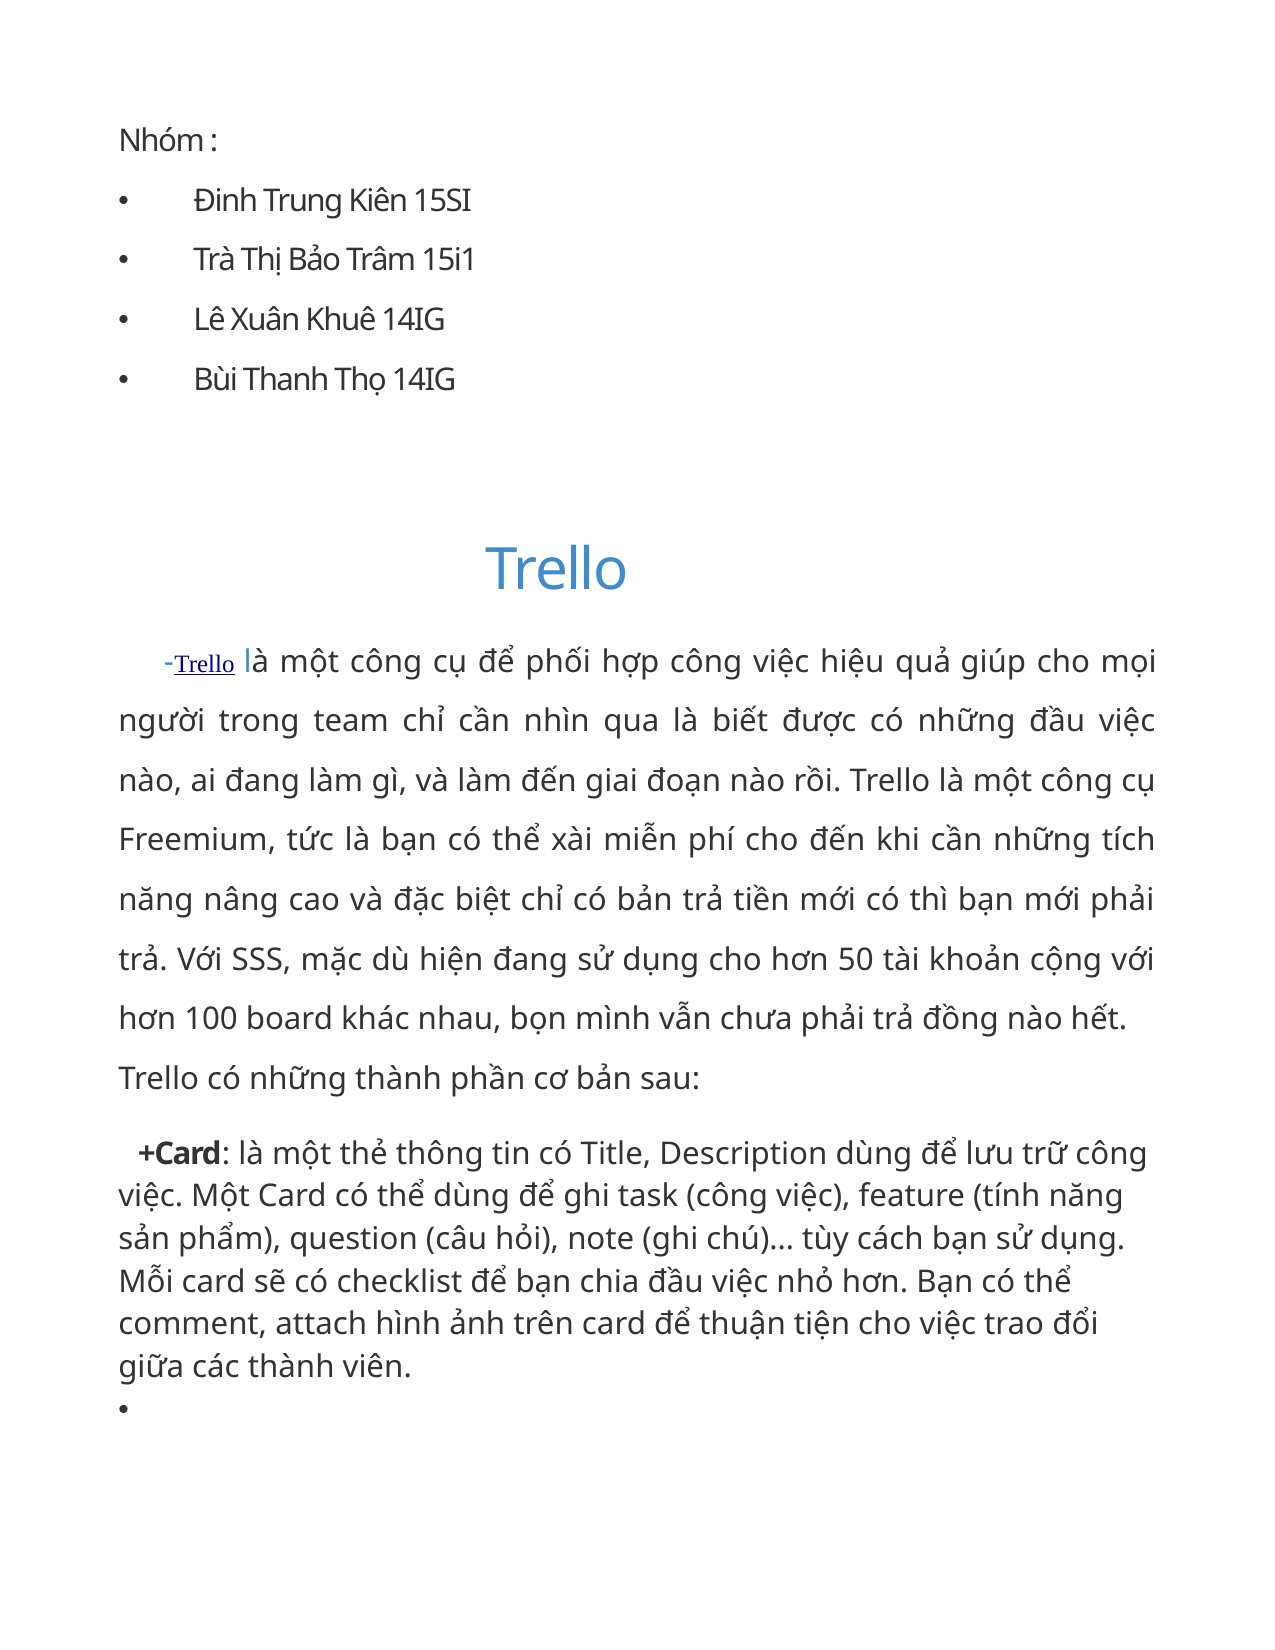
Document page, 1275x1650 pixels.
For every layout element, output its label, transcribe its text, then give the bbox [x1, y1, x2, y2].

list Bùi Thanh Thọ 14IG [118, 356, 1157, 399]
list Đinh Trung Kiên 15SI [118, 178, 1157, 220]
text Trello [118, 527, 1157, 607]
text -Trello là một công cụ để phối hợp công việc hiệu quả giúp cho mọi người trong team chỉ cần nhìn qua là biết được có những đầu việc nào, ai đang làm gì, và làm đến giai đoạn nào rồi. Trello là một công cụ Freemium, tức là bạn có thể xài miễn phí cho đến khi cần những tích năng nâng cao và đặc biệt chỉ có bản trả tiền mới có thì bạn mới phải trả. Với SSS, mặc dù hiện đang sử dụng cho hơn 50 tài khoản cộng với hơn 100 board khác nhau, bọn mình vẫn chưa phải trả đồng nào hết. [118, 638, 1157, 1039]
list Lê Xuân Khuê 14IG [118, 297, 1157, 339]
list +Card: là một thẻ thông tin có Title, Description dùng để lưu trữ công việc. Một Card có thể dùng để ghi task (công việc), feature (tính năng sản phẩm), question (câu hỏi), note (ghi chú)… tùy cách bạn sử dụng. Mỗi card sẽ có checklist để bạn chia đầu việc nhỏ hơn. Bạn có thể comment, attach hình ảnh trên card để thuận tiện cho việc trao đổi giữa các thành viên. [118, 1131, 1157, 1386]
text Nhóm : [118, 118, 1157, 161]
list Trà Thị Bảo Trâm 15i1 [118, 237, 1157, 280]
text Trello có những thành phần cơ bản sau: [118, 1056, 1157, 1098]
